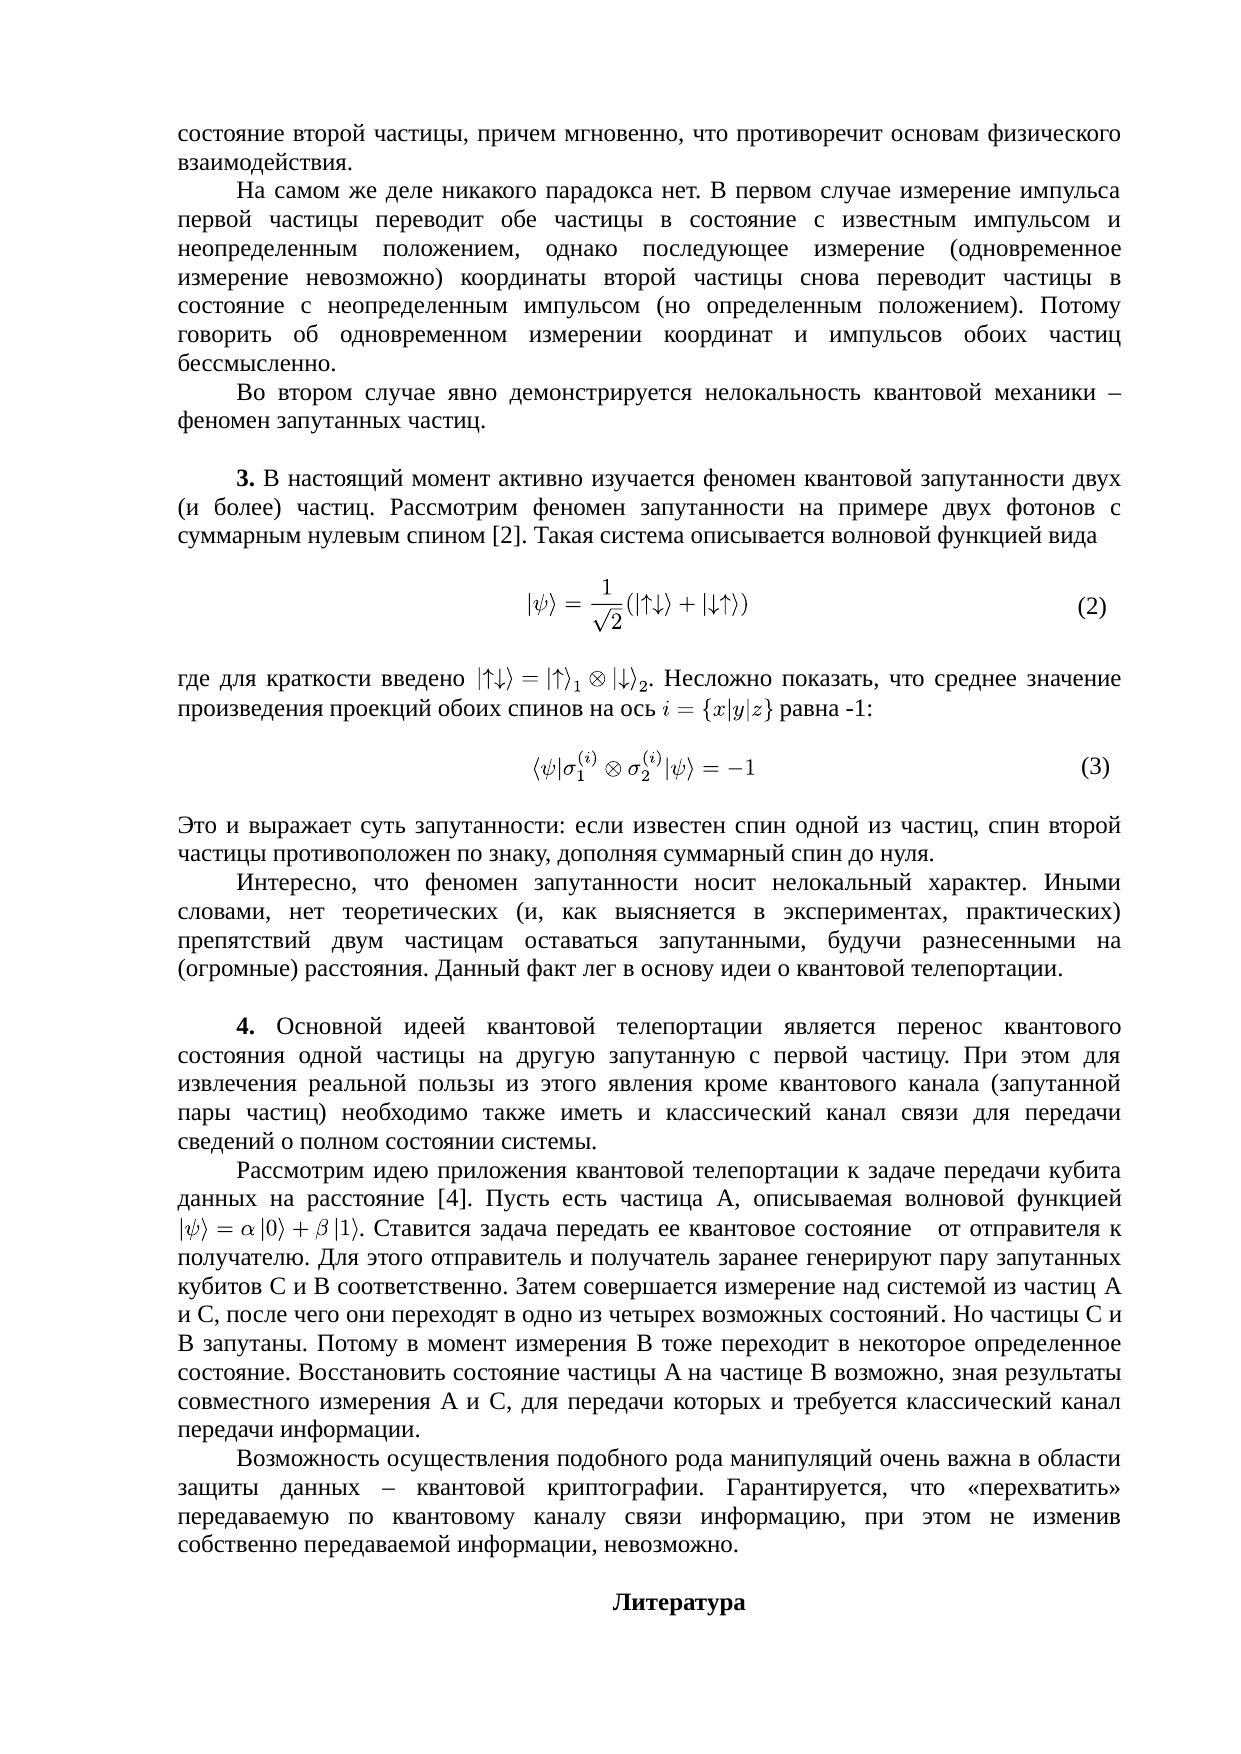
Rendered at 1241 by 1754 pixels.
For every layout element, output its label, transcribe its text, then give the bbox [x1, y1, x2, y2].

text 4. Основной идеей квантовой телепортации является перенос квантового состояния одной частицы на другую запутанную с первой частицу. При этом для извлечения реальной пользы из этого явления кроме квантового канала (запутанной пары частиц) необходимо также иметь и классический канал связи для передачи сведений о полном состоянии системы. [177, 1011, 1122, 1155]
text Во втором случае явно демонстрируется нелокальность квантовой механики – феномен запутанных частиц. [177, 377, 1122, 434]
text Возможность осуществления подобного рода манипуляций очень важна в области защиты данных – квантовой криптографии. Гарантируется, что «перехватить» передаваемую по квантовому каналу связи информацию, при этом не изменив собственно передаваемой информации, невозможно. [177, 1443, 1122, 1558]
text На самом же деле никакого парадокса нет. В первом случае измерение импульса первой частицы переводит обе частицы в состояние с известным импульсом и неопределенным положением, однако последующее измерение (одновременное измерение невозможно) координаты второй частицы снова переводит частицы в состояние с неопределенным импульсом (но определенным положением). Потому говорить об одновременном измерении координат и импульсов обоих частиц бессмысленно. [177, 176, 1122, 377]
text Это и выражает суть запутанности: если известен спин одной из частиц, спин второй частицы противоположен по знаку, дополняя суммарный спин до нуля. [177, 810, 1122, 867]
text 3. В настоящий момент активно изучается феномен квантовой запутанности двух (и более) частиц. Рассмотрим феномен запутанности на примере двух фотонов с суммарным нулевым спином [2]. Такая система описывается волновой функцией вида [177, 463, 1122, 549]
text (3) [177, 750, 1122, 781]
text Рассмотрим идею приложения квантовой телепортации к задаче передачи кубита данных на расстояние [4]. Пусть есть частица A, описываемая волновой функцией . Ставится задача передать ее квантовое состояние от отправителя к получателю. Для этого отправитель и получатель заранее генерируют пару запутанных кубитов C и B соответственно. Затем совершается измерение над системой из частиц A и C, после чего они переходят в одно из четырех возможных состояний. Но частицы C и B запутаны. Потому в момент измерения B тоже переходит в некоторое определенное состояние. Восстановить состояние частицы A на частице B возможно, зная результаты совместного измерения A и C, для передачи которых и требуется классический канал передачи информации. [177, 1155, 1122, 1443]
text где для краткости введено . Несложно показать, что среднее значение произведения проекций обоих спинов на ось равна -1: [177, 662, 1122, 722]
text состояние второй частицы, причем мгновенно, что противоречит основам физического взаимодействия. [177, 118, 1122, 176]
text (2) [177, 578, 1122, 633]
text Интересно, что феномен запутанности носит нелокальный характер. Иными словами, нет теоретических (и, как выясняется в экспериментах, практических) препятствий двум частицам оставаться запутанными, будучи разнесенными на (огромные) расстояния. Данный факт лег в основу идеи о квантовой телепортации. [177, 867, 1122, 982]
text Литература [177, 1587, 1122, 1616]
